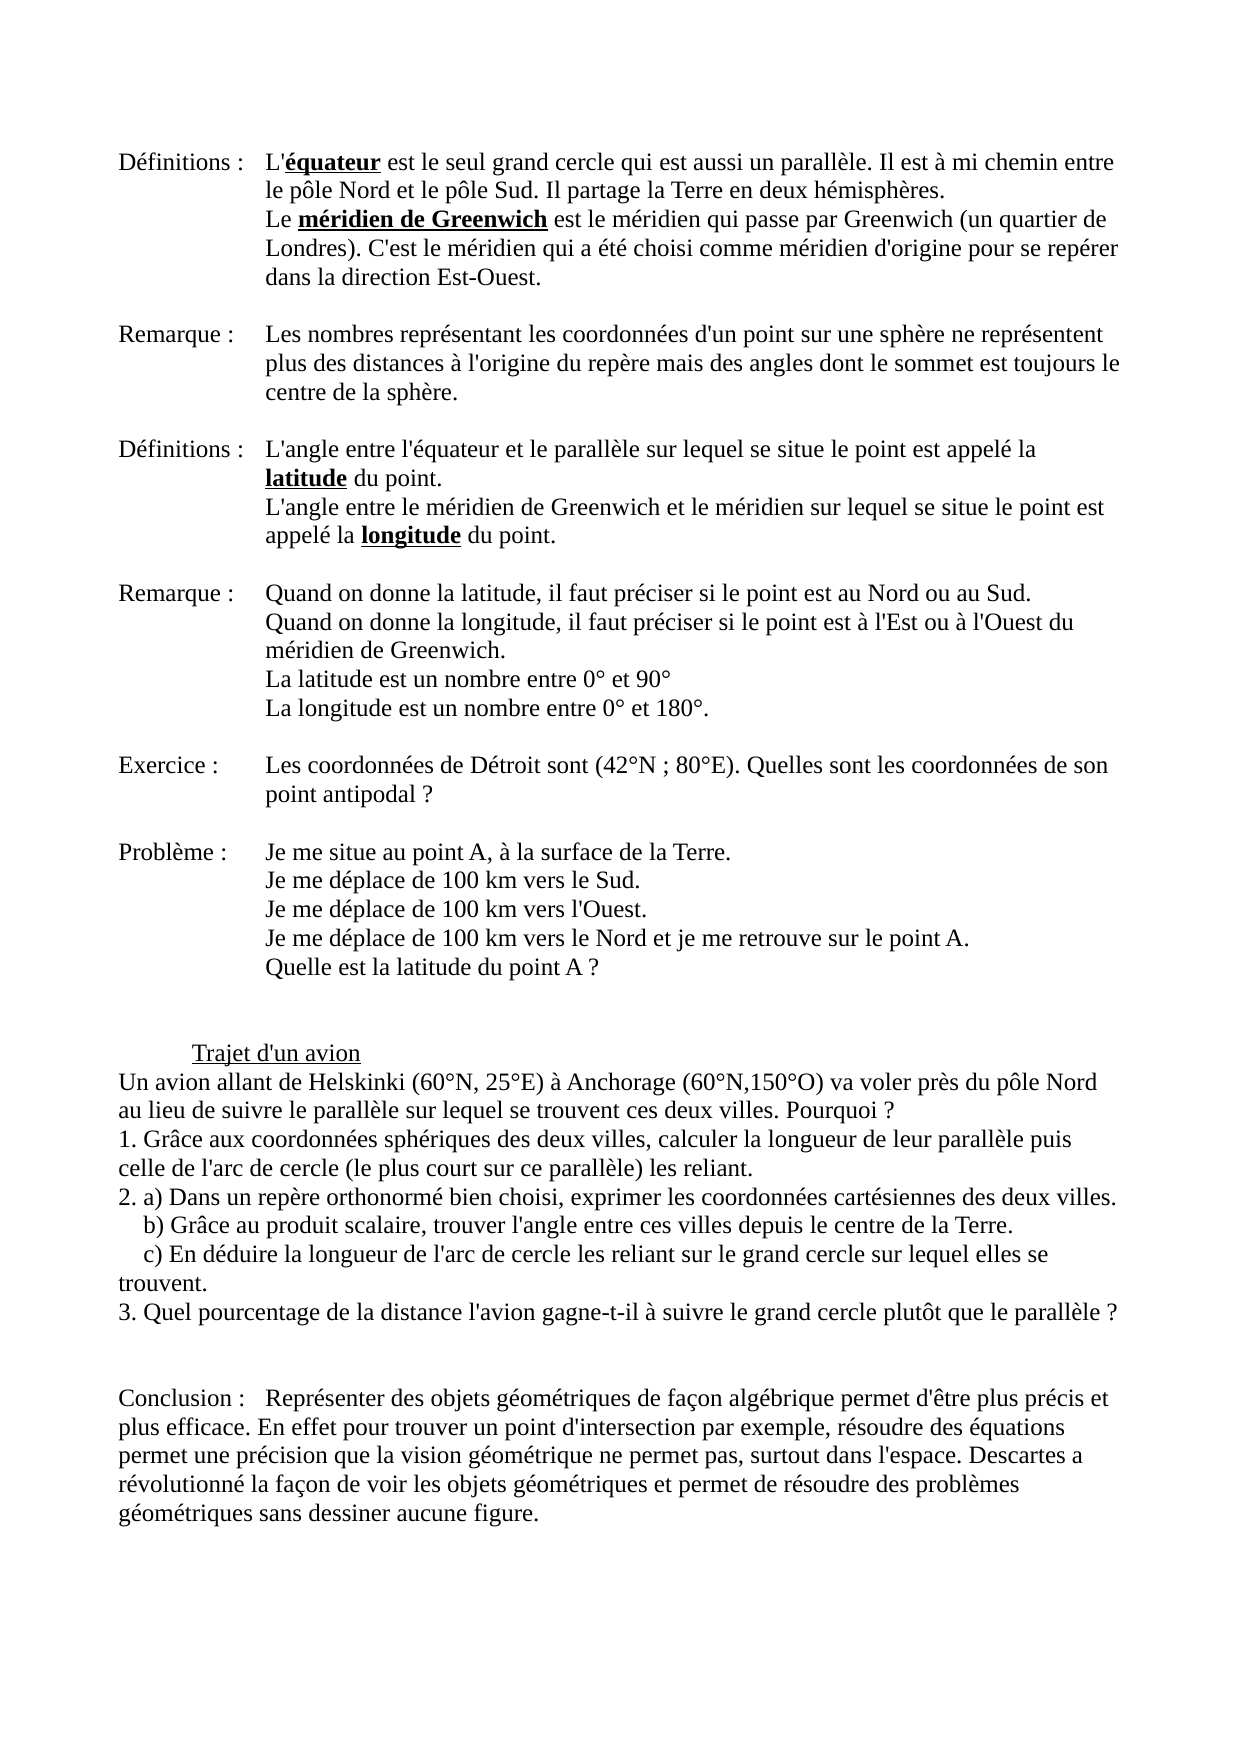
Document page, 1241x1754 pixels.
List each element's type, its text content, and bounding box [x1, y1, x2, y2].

text b) Grâce au produit scalaire, trouver l'angle entre ces villes depuis le centre de la Terre. [118, 1211, 1122, 1239]
text Quand on donne la longitude, il faut préciser si le point est à l'Est ou à l'Ouest du méridien de Greenwich. [118, 607, 1122, 664]
text Définitions : L'angle entre l'équateur et le parallèle sur lequel se situe le point est appelé la latitude du point. [118, 434, 1122, 492]
text Le méridien de Greenwich est le méridien qui passe par Greenwich (un quartier de Londres). C'est le méridien qui a été choisi comme méridien d'origine pour se repérer dans la direction Est-Ouest. [118, 204, 1122, 291]
text Conclusion : Représenter des objets géométriques de façon algébrique permet d'être plus précis et plus efficace. En effet pour trouver un point d'intersection par exemple, résoudre des équations permet une précision que la vision géométrique ne permet pas, surtout dans l'espace. Descartes a révolutionné la façon de voir les objets géométriques et permet de résoudre des problèmes géométriques sans dessiner aucune figure. [118, 1383, 1122, 1527]
text Exercice : Les coordonnées de Détroit sont (42°N ; 80°E). Quelles sont les coordonnées de son point antipodal ? [118, 751, 1122, 808]
text Quelle est la latitude du point A ? [118, 952, 1122, 981]
text Je me déplace de 100 km vers l'Ouest. [118, 894, 1122, 923]
text 3. Quel pourcentage de la distance l'avion gagne-t-il à suivre le grand cercle plutôt que le parallèle ? [118, 1297, 1122, 1326]
text Un avion allant de Helskinki (60°N, 25°E) à Anchorage (60°N,150°O) va voler près du pôle Nord au lieu de suivre le parallèle sur lequel se trouvent ces deux villes. Pourquoi ? [118, 1067, 1122, 1124]
text c) En déduire la longueur de l'arc de cercle les reliant sur le grand cercle sur lequel elles se trouvent. [118, 1239, 1122, 1297]
text Je me déplace de 100 km vers le Sud. [118, 866, 1122, 894]
text L'angle entre le méridien de Greenwich et le méridien sur lequel se situe le point est appelé la longitude du point. [118, 492, 1122, 549]
text Problème : Je me situe au point A, à la surface de la Terre. [118, 837, 1122, 866]
text 2. a) Dans un repère orthonormé bien choisi, exprimer les coordonnées cartésiennes des deux villes. [118, 1182, 1122, 1211]
text 1. Grâce aux coordonnées sphériques des deux villes, calculer la longueur de leur parallèle puis celle de l'arc de cercle (le plus court sur ce parallèle) les reliant. [118, 1124, 1122, 1182]
text Remarque : Les nombres représentant les coordonnées d'un point sur une sphère ne représentent plus des distances à l'origine du repère mais des angles dont le sommet est toujours le centre de la sphère. [118, 319, 1122, 406]
text Remarque : Quand on donne la latitude, il faut préciser si le point est au Nord ou au Sud. [118, 578, 1122, 607]
text Trajet d'un avion [118, 1038, 1122, 1067]
text La longitude est un nombre entre 0° et 180°. [118, 693, 1122, 722]
text Je me déplace de 100 km vers le Nord et je me retrouve sur le point A. [118, 923, 1122, 952]
text Définitions : L'équateur est le seul grand cercle qui est aussi un parallèle. Il est à mi chemin entre le pôle Nord et le pôle Sud. Il partage la Terre en deux hémisphères. [118, 147, 1122, 204]
text La latitude est un nombre entre 0° et 90° [118, 664, 1122, 693]
